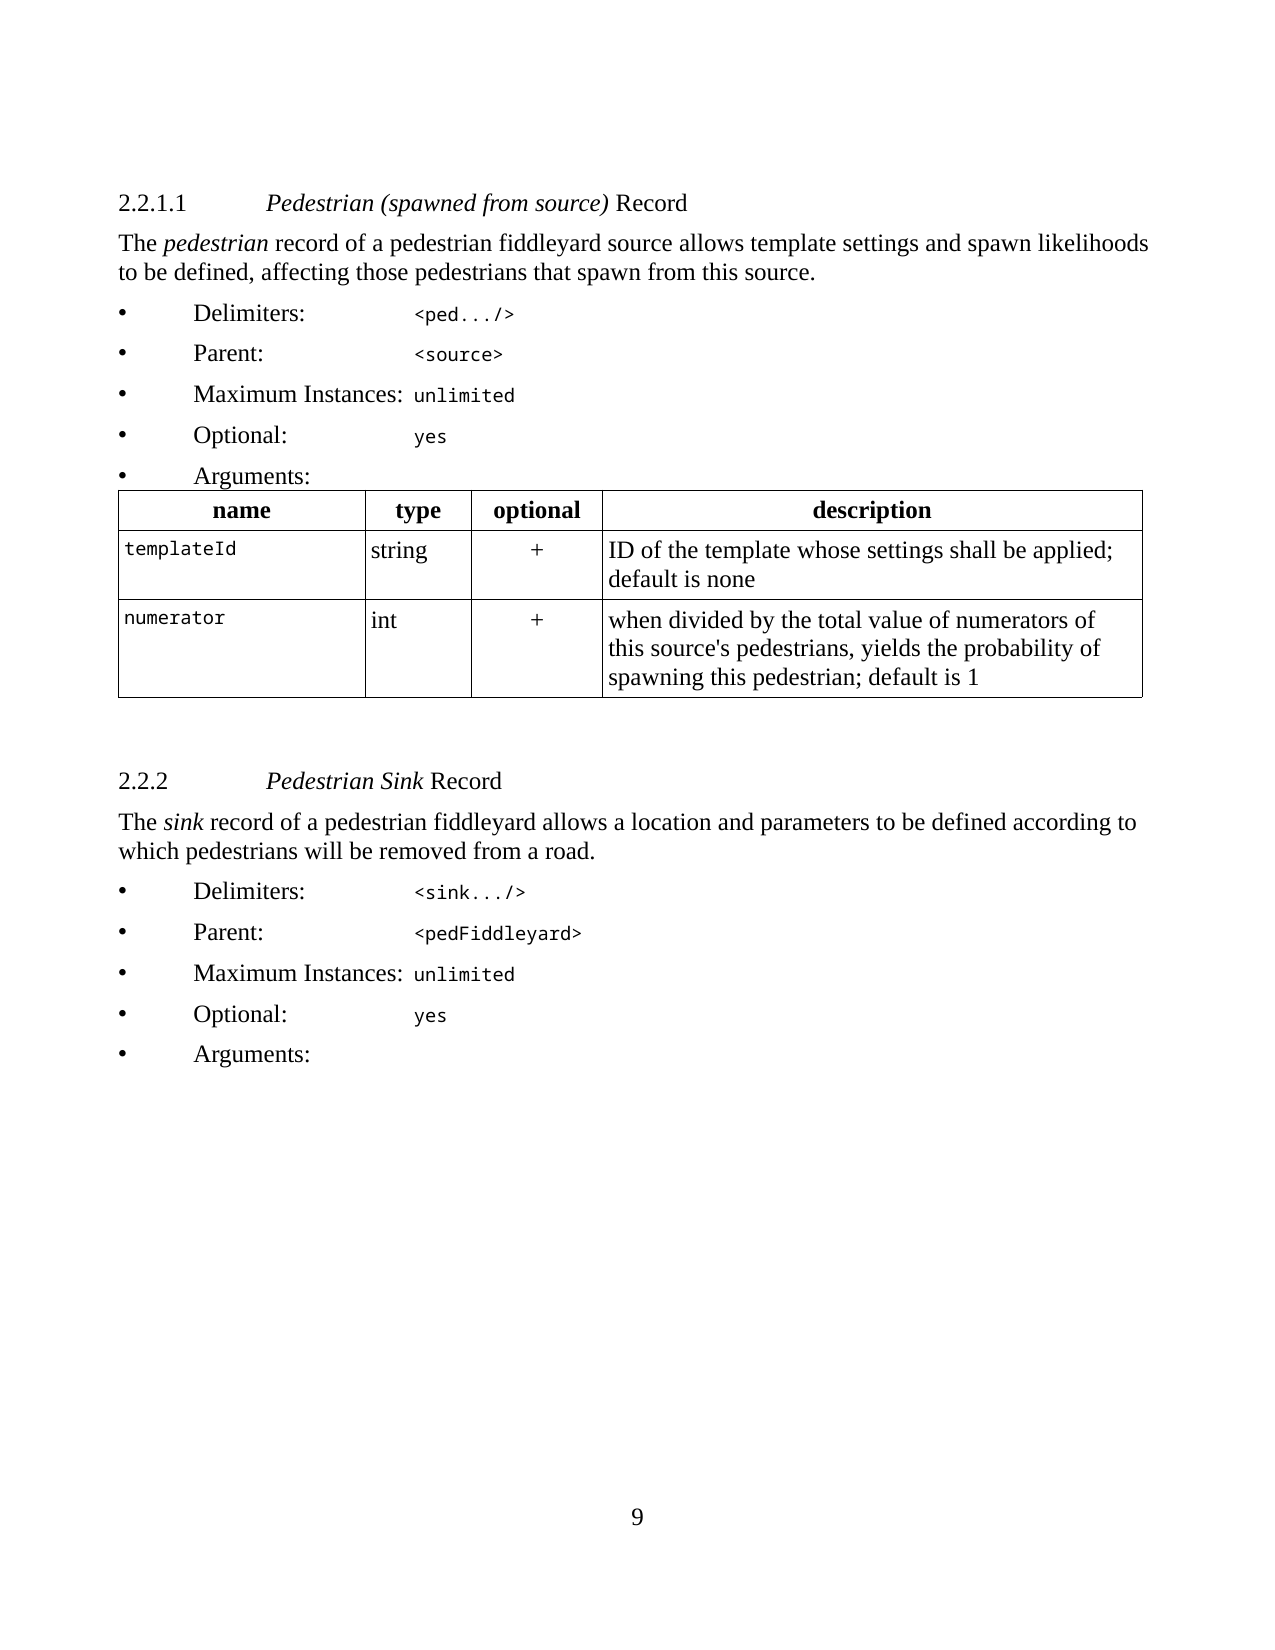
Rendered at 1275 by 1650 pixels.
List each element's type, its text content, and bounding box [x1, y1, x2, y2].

list Parent: <source> [118, 338, 1157, 367]
text The sink record of a pedestrian fiddleyard allows a location and parameters to be defined according to which pedestrians will be removed from a road. [118, 807, 1157, 864]
table_cell when divided by the total value of numerators of this source's pedestrians, yields the probability of spawning this pedestrian; default is 1 [603, 600, 1142, 697]
table_cell + [472, 531, 602, 599]
table_cell string [366, 531, 471, 599]
list Arguments: [118, 461, 1157, 489]
list Delimiters: <sink.../> [118, 876, 1157, 905]
list Parent: <pedFiddleyard> [118, 917, 1157, 946]
list Maximum Instances: unlimited [118, 379, 1157, 408]
table_cell numerator [119, 600, 365, 697]
list Arguments: [118, 1039, 1157, 1068]
table_header optional [472, 491, 602, 530]
table_cell + [472, 600, 602, 697]
table_header description [603, 491, 1142, 530]
text 2.2.1.1 Pedestrian (spawned from source) Record [118, 188, 1157, 216]
list Delimiters: <ped.../> [118, 298, 1157, 327]
table_header type [366, 491, 471, 530]
text 2.2.2 Pedestrian Sink Record [118, 766, 1157, 795]
list Maximum Instances: unlimited [118, 958, 1157, 987]
list Optional: yes [118, 420, 1157, 449]
text The pedestrian record of a pedestrian fiddleyard source allows template settings and spawn likelihoods to be defined, affecting those pedestrians that spawn from this source. [118, 228, 1157, 286]
table_header name [119, 491, 365, 530]
list Optional: yes [118, 999, 1157, 1027]
table_cell ID of the template whose settings shall be applied; default is none [603, 531, 1142, 599]
table_cell templateId [119, 531, 365, 599]
table_cell int [366, 600, 471, 697]
